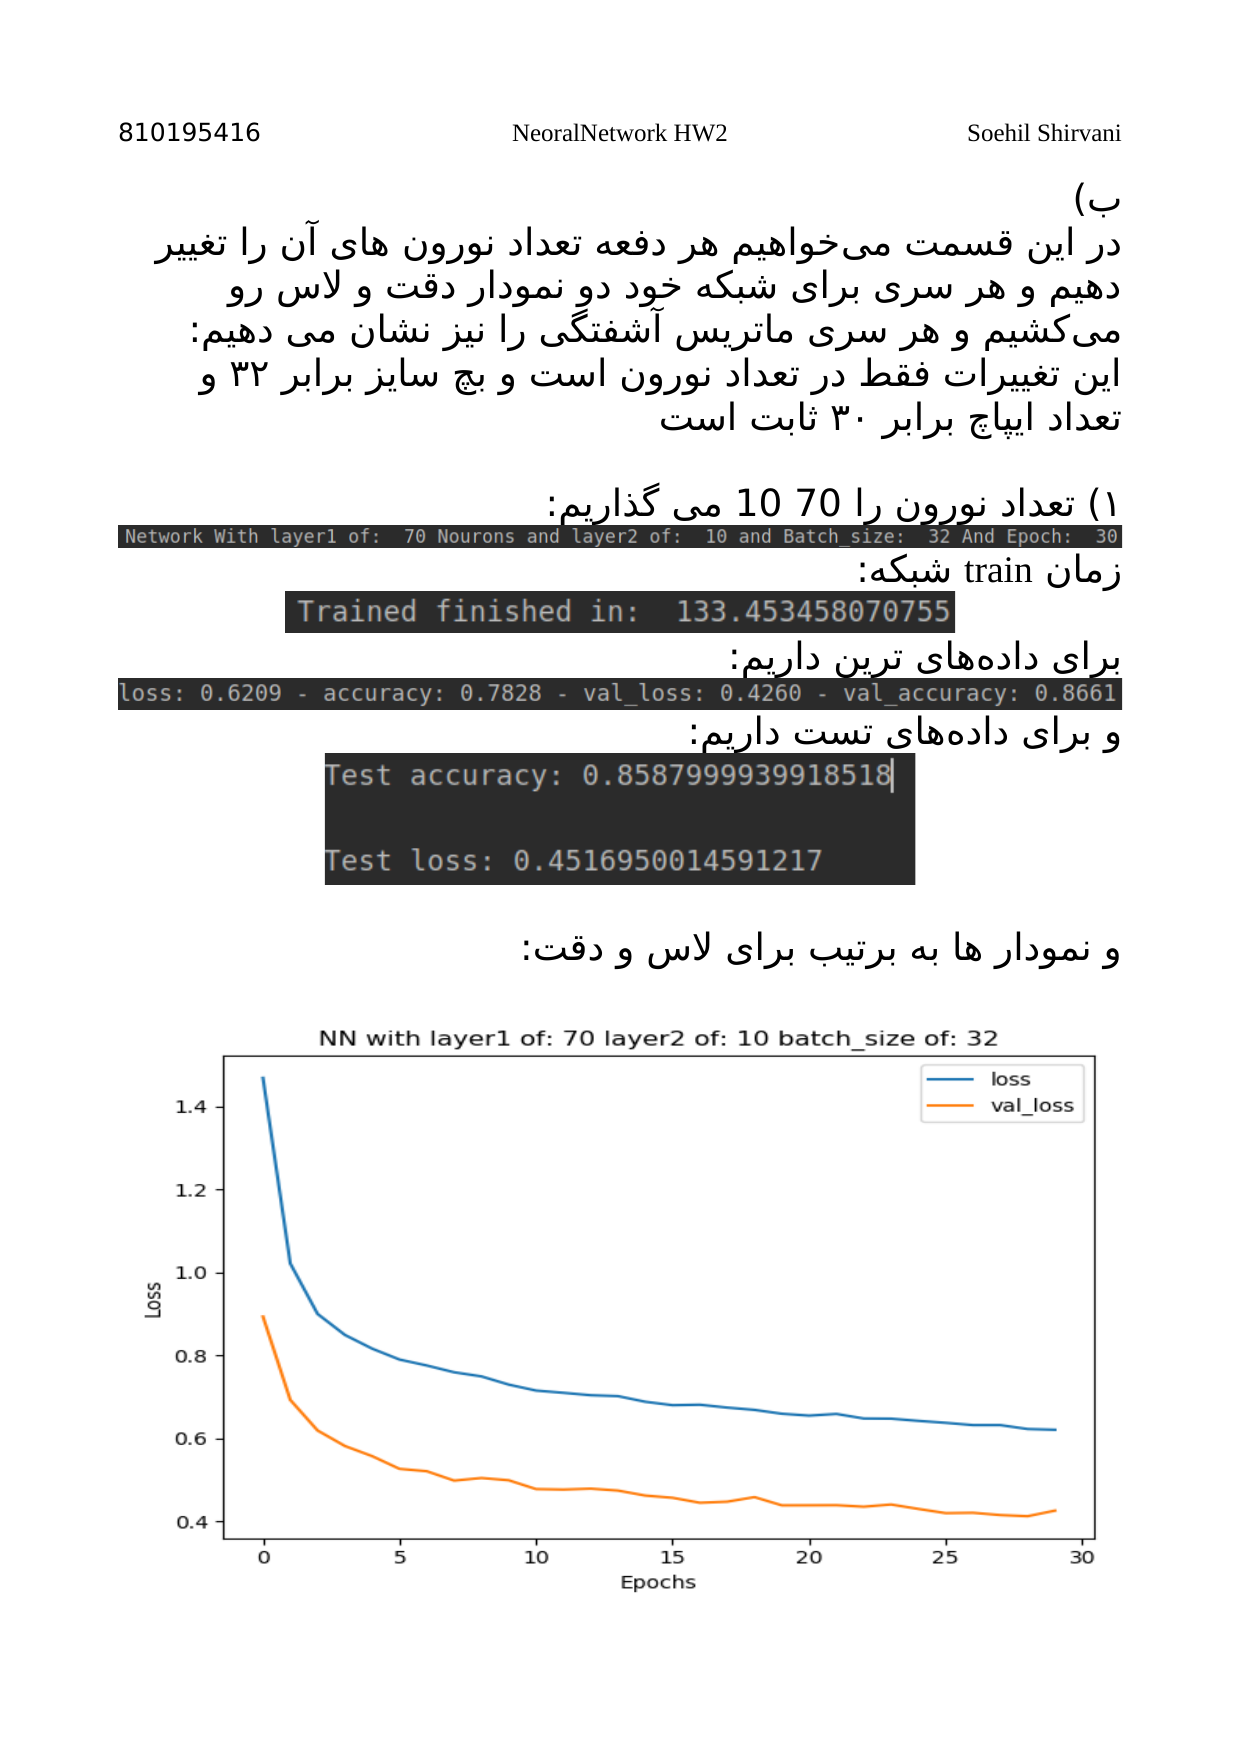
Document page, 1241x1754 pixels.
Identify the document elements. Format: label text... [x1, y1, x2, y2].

text ۱) تعداد نورون را 70 10 می گذاریم: [118, 482, 1122, 525]
text در این قسمت می‌خواهیم هر دفعه تعداد نورون های آن را تغییر دهیم و هر سری برای شبکه خود دو نمودار دقت و لاس رو می‌کشیم و هر سری ماتریس آشفتگی را نیز نشان می دهیم: [118, 221, 1122, 351]
picture [120, 1012, 1121, 1611]
text ب) [118, 177, 1122, 221]
text برای داده‌های ترین داریم: [118, 635, 1122, 678]
picture [118, 678, 1123, 710]
text و نمودار ها به برتیب برای لاس و دقت: [118, 926, 1122, 969]
picture [118, 525, 1123, 548]
text زمان train شبکه: [118, 548, 1122, 592]
picture [324, 753, 916, 885]
picture [285, 591, 956, 633]
text و برای داده‌های تست داریم: [118, 710, 1122, 753]
text این تغییرات فقط در تعداد نورون است و بچ سایز برابر ۳۲ و تعداد ایپاچ برابر ۳۰ ثابت است [118, 351, 1122, 439]
